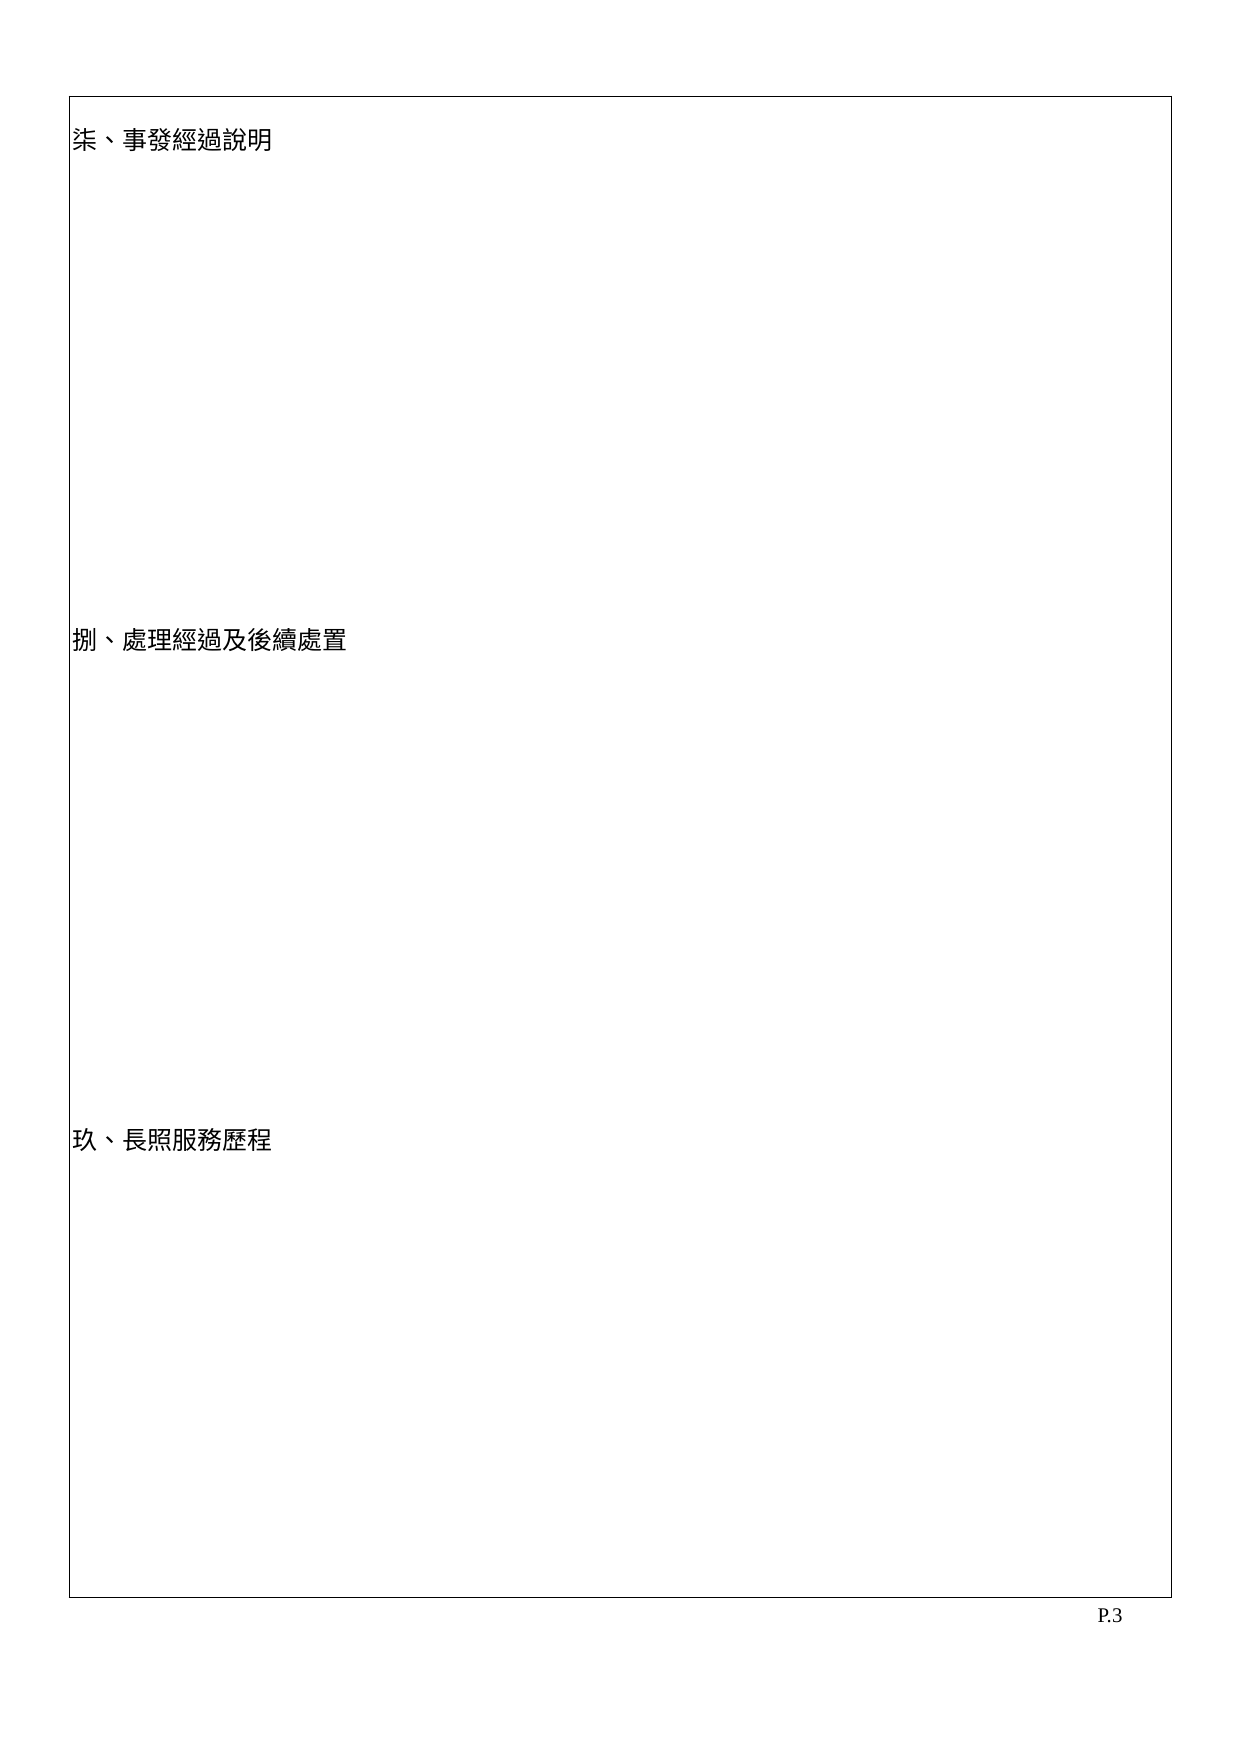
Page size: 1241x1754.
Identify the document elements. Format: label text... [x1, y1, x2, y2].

table_cell 柒、事發經過說明 捌、處理經過及後續處置 玖、長照服務歷程 [70, 97, 1171, 1597]
